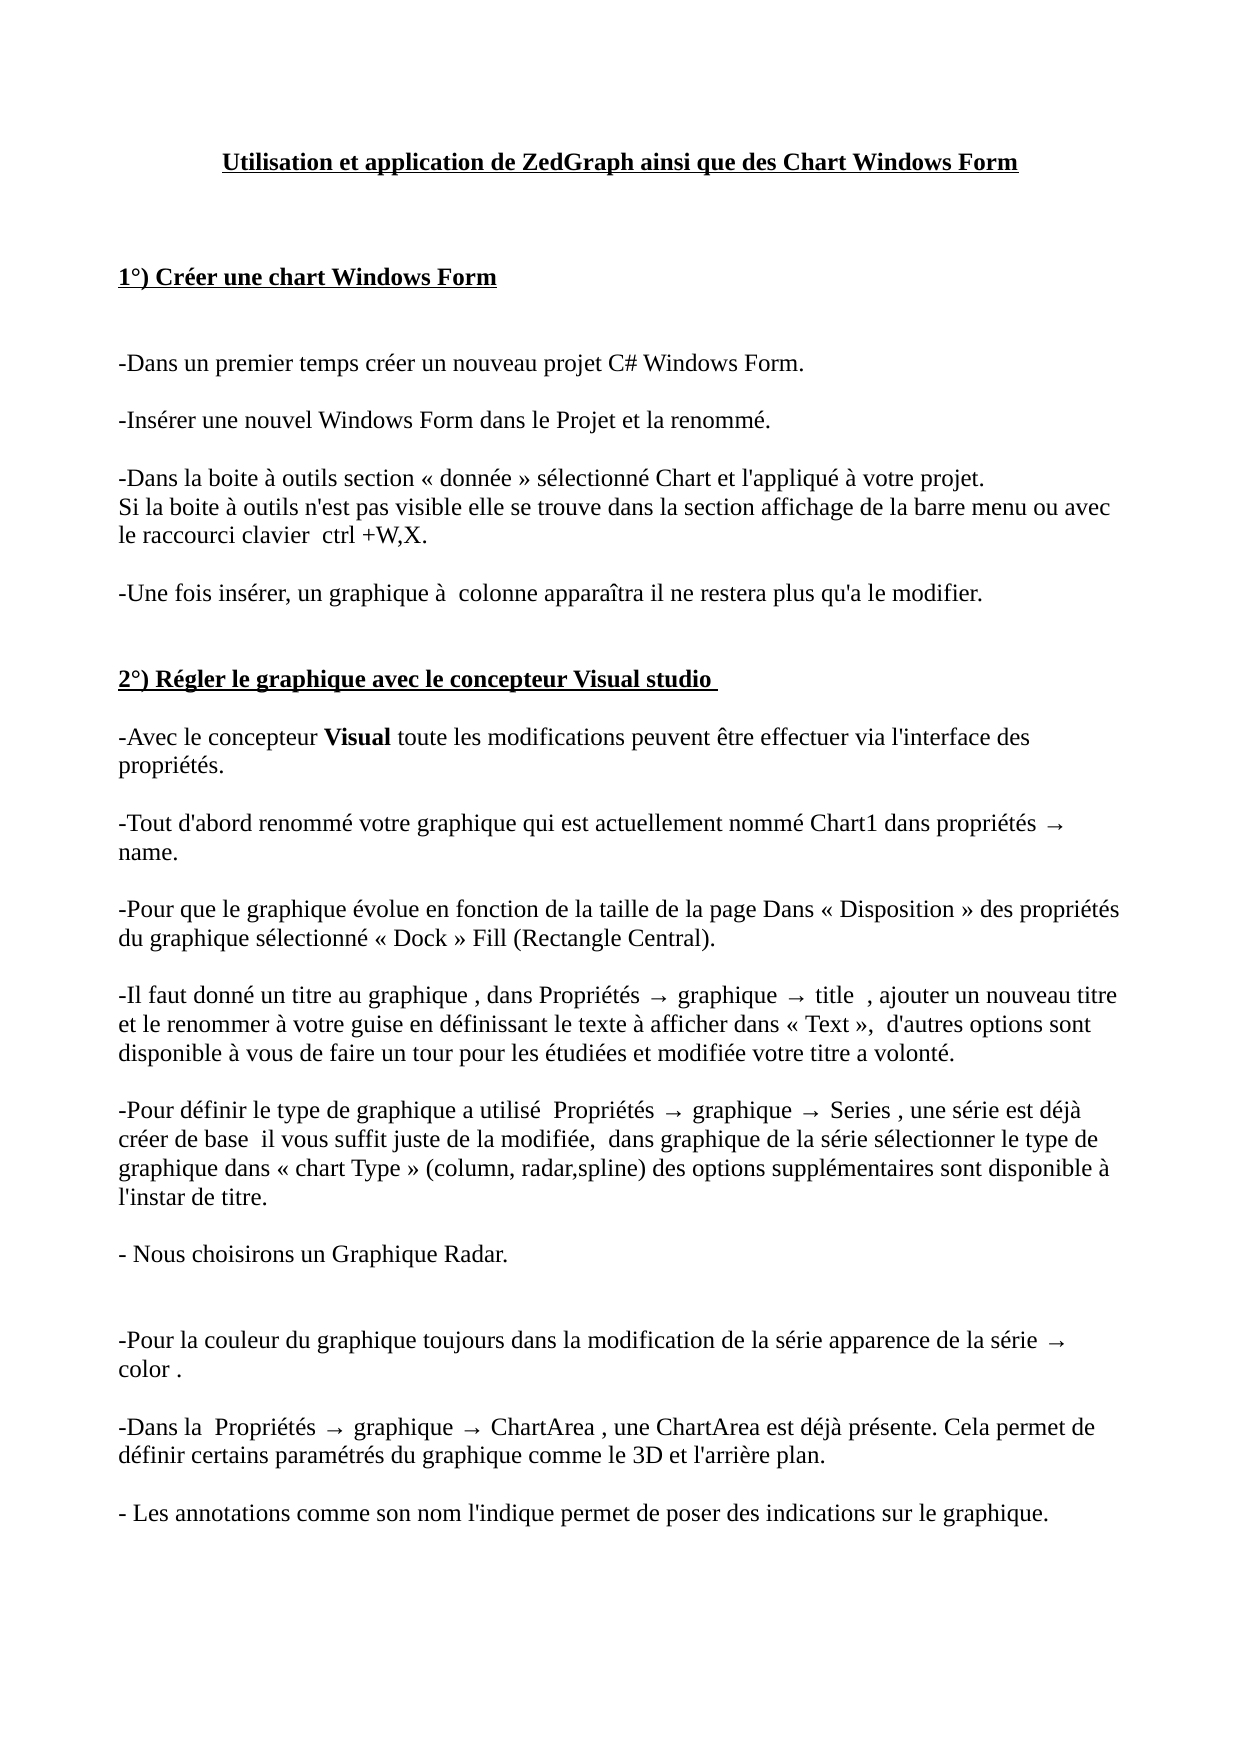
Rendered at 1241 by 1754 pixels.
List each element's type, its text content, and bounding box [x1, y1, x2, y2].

text - Nous choisirons un Graphique Radar. [118, 1239, 1122, 1268]
text -Avec le concepteur Visual toute les modifications peuvent être effectuer via l'interface des propriétés. [118, 722, 1122, 779]
text -Pour la couleur du graphique toujours dans la modification de la série apparence de la série → color . [118, 1326, 1122, 1383]
text -Pour que le graphique évolue en fonction de la taille de la page Dans « Disposition » des propriétés du graphique sélectionné « Dock » Fill (Rectangle Central). [118, 894, 1122, 952]
text - Les annotations comme son nom l'indique permet de poser des indications sur le graphique. [118, 1498, 1122, 1527]
text -Pour définir le type de graphique a utilisé Propriétés → graphique → Series , une série est déjà créer de base il vous suffit juste de la modifiée, dans graphique de la série sélectionner le type de graphique dans « chart Type » (column, radar,spline) des options supplémentaires sont disponible à l'instar de titre. [118, 1096, 1122, 1211]
text -Dans la boite à outils section « donnée » sélectionné Chart et l'appliqué à votre projet. [118, 463, 1122, 492]
text -Dans la Propriétés → graphique → ChartArea , une ChartArea est déjà présente. Cela permet de définir certains paramétrés du graphique comme le 3D et l'arrière plan. [118, 1412, 1122, 1469]
text 2°) Régler le graphique avec le concepteur Visual studio [118, 664, 1122, 693]
text Si la boite à outils n'est pas visible elle se trouve dans la section affichage de la barre menu ou avec le raccourci clavier ctrl +W,X. [118, 492, 1122, 549]
text -Il faut donné un titre au graphique , dans Propriétés → graphique → title , ajouter un nouveau titre et le renommer à votre guise en définissant le texte à afficher dans « Text », d'autres options sont disponible à vous de faire un tour pour les étudiées et modifiée votre titre a volonté. [118, 981, 1122, 1067]
text -Insérer une nouvel Windows Form dans le Projet et la renommé. [118, 406, 1122, 434]
text -Dans un premier temps créer un nouveau projet C# Windows Form. [118, 348, 1122, 377]
text Utilisation et application de ZedGraph ainsi que des Chart Windows Form [118, 147, 1122, 176]
text -Une fois insérer, un graphique à colonne apparaîtra il ne restera plus qu'a le modifier. [118, 578, 1122, 607]
text -Tout d'abord renommé votre graphique qui est actuellement nommé Chart1 dans propriétés → name. [118, 808, 1122, 866]
text 1°) Créer une chart Windows Form [118, 262, 1122, 291]
